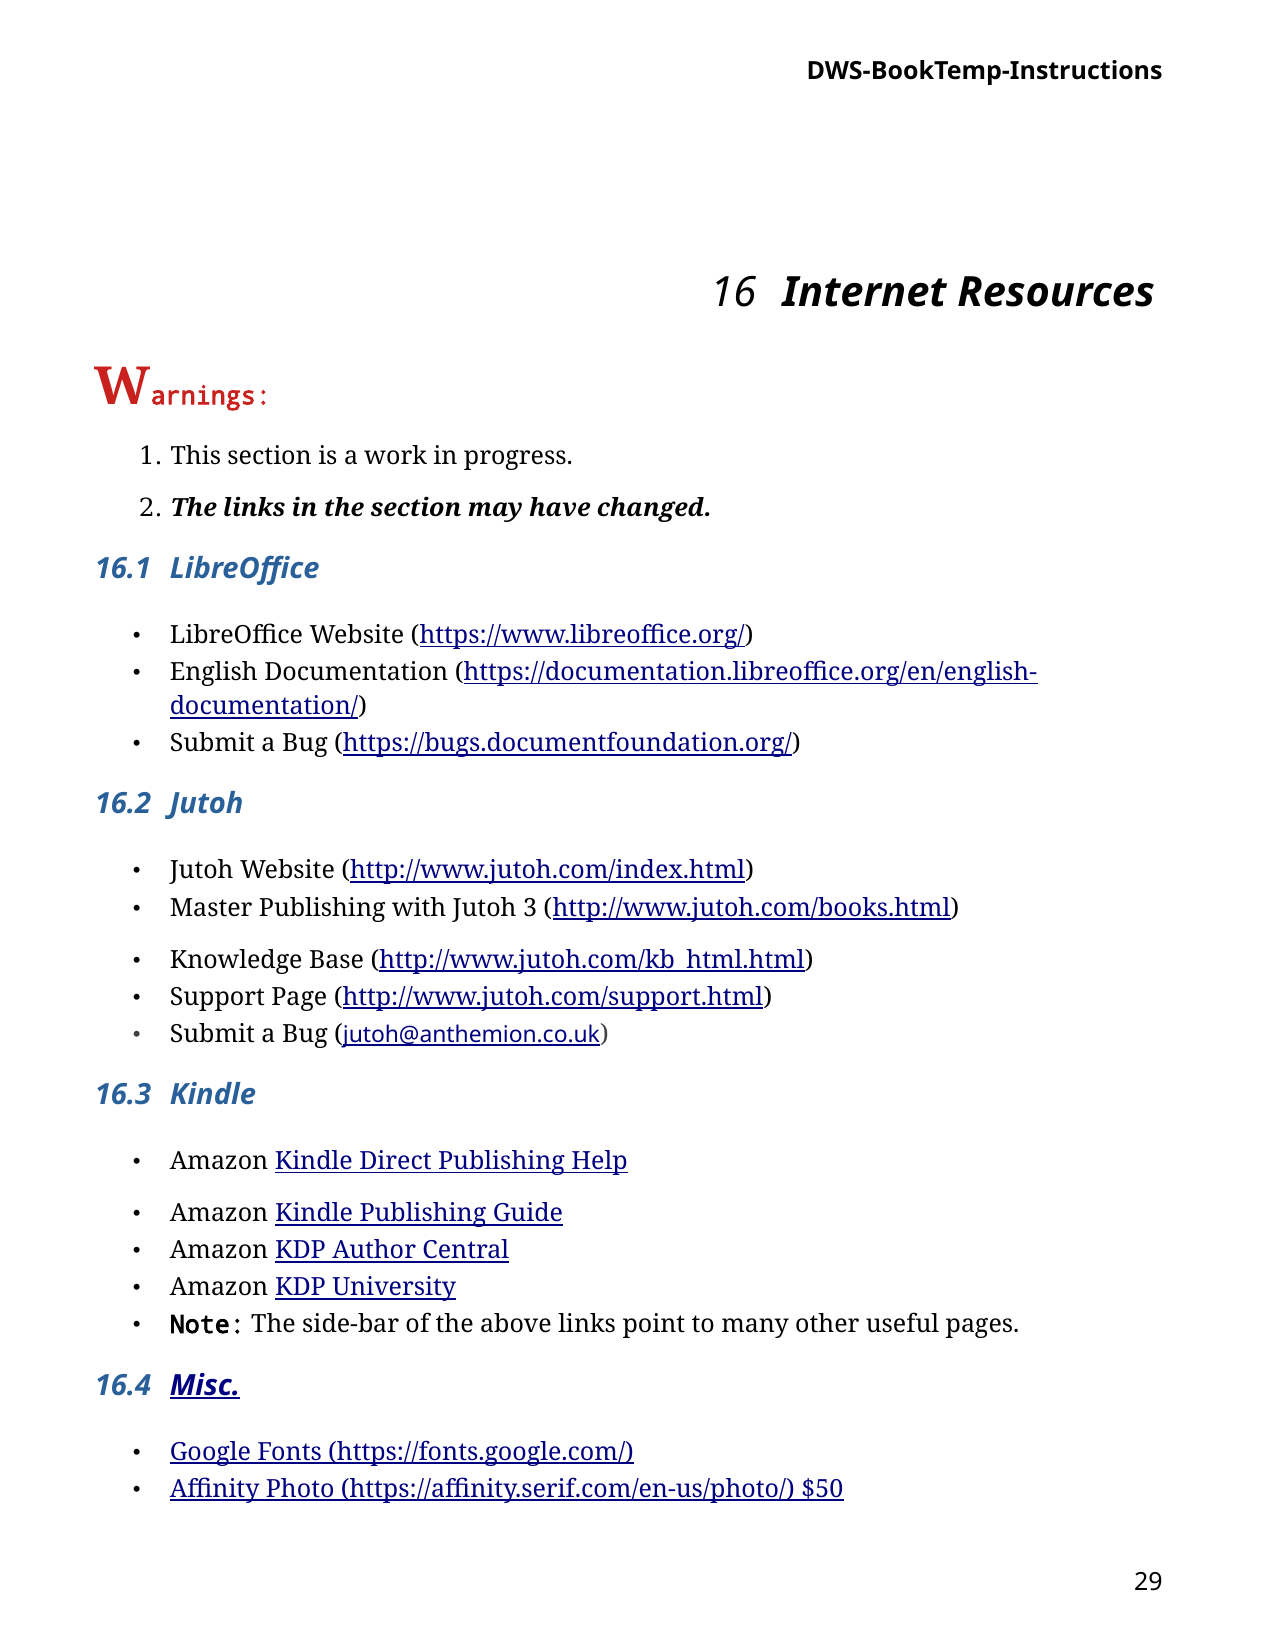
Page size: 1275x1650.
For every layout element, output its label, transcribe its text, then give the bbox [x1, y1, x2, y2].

subtitle Internet Resources [94, 258, 1162, 321]
list Submit a Bug (https://bugs.documentfoundation.org/) [132, 725, 1162, 759]
list Note: The side-bar of the above links point to many other useful pages. [132, 1306, 1162, 1340]
list Affinity Photo (https://affinity.serif.com/en-us/photo/) $50 [132, 1470, 1162, 1504]
subtitle LibreOffice [94, 547, 1162, 587]
subtitle Jutoh [94, 783, 1162, 822]
list The links in the section may have changed. [131, 489, 1162, 524]
list Master Publishing with Jutoh 3 (http://www.jutoh.com/books.html) [132, 889, 1162, 923]
list Amazon KDP Author Central [132, 1232, 1162, 1266]
list Google Fonts (https://fonts.google.com/) [132, 1433, 1162, 1467]
list Support Page (http://www.jutoh.com/support.html) [132, 978, 1162, 1012]
text Warnings: [94, 348, 1162, 419]
list Amazon Kindle Publishing Guide [132, 1195, 1162, 1229]
list English Documentation (https://documentation.libreoffice.org/en/english-documentation/) [132, 654, 1162, 722]
list LibreOffice Website (https://www.libreoffice.org/) [132, 617, 1162, 651]
list Amazon Kindle Direct Publishing Help [132, 1143, 1162, 1177]
subtitle Kindle [94, 1073, 1162, 1113]
list Knowledge Base (http://www.jutoh.com/kb_html.html) [132, 941, 1162, 975]
list This section is a work in progress. [131, 437, 1162, 472]
list Jutoh Website (http://www.jutoh.com/index.html) [132, 852, 1162, 886]
list Amazon KDP University [132, 1269, 1162, 1303]
subtitle Misc. [94, 1364, 1162, 1403]
list Submit a Bug (jutoh@anthemion.co.uk) [132, 1016, 1162, 1049]
